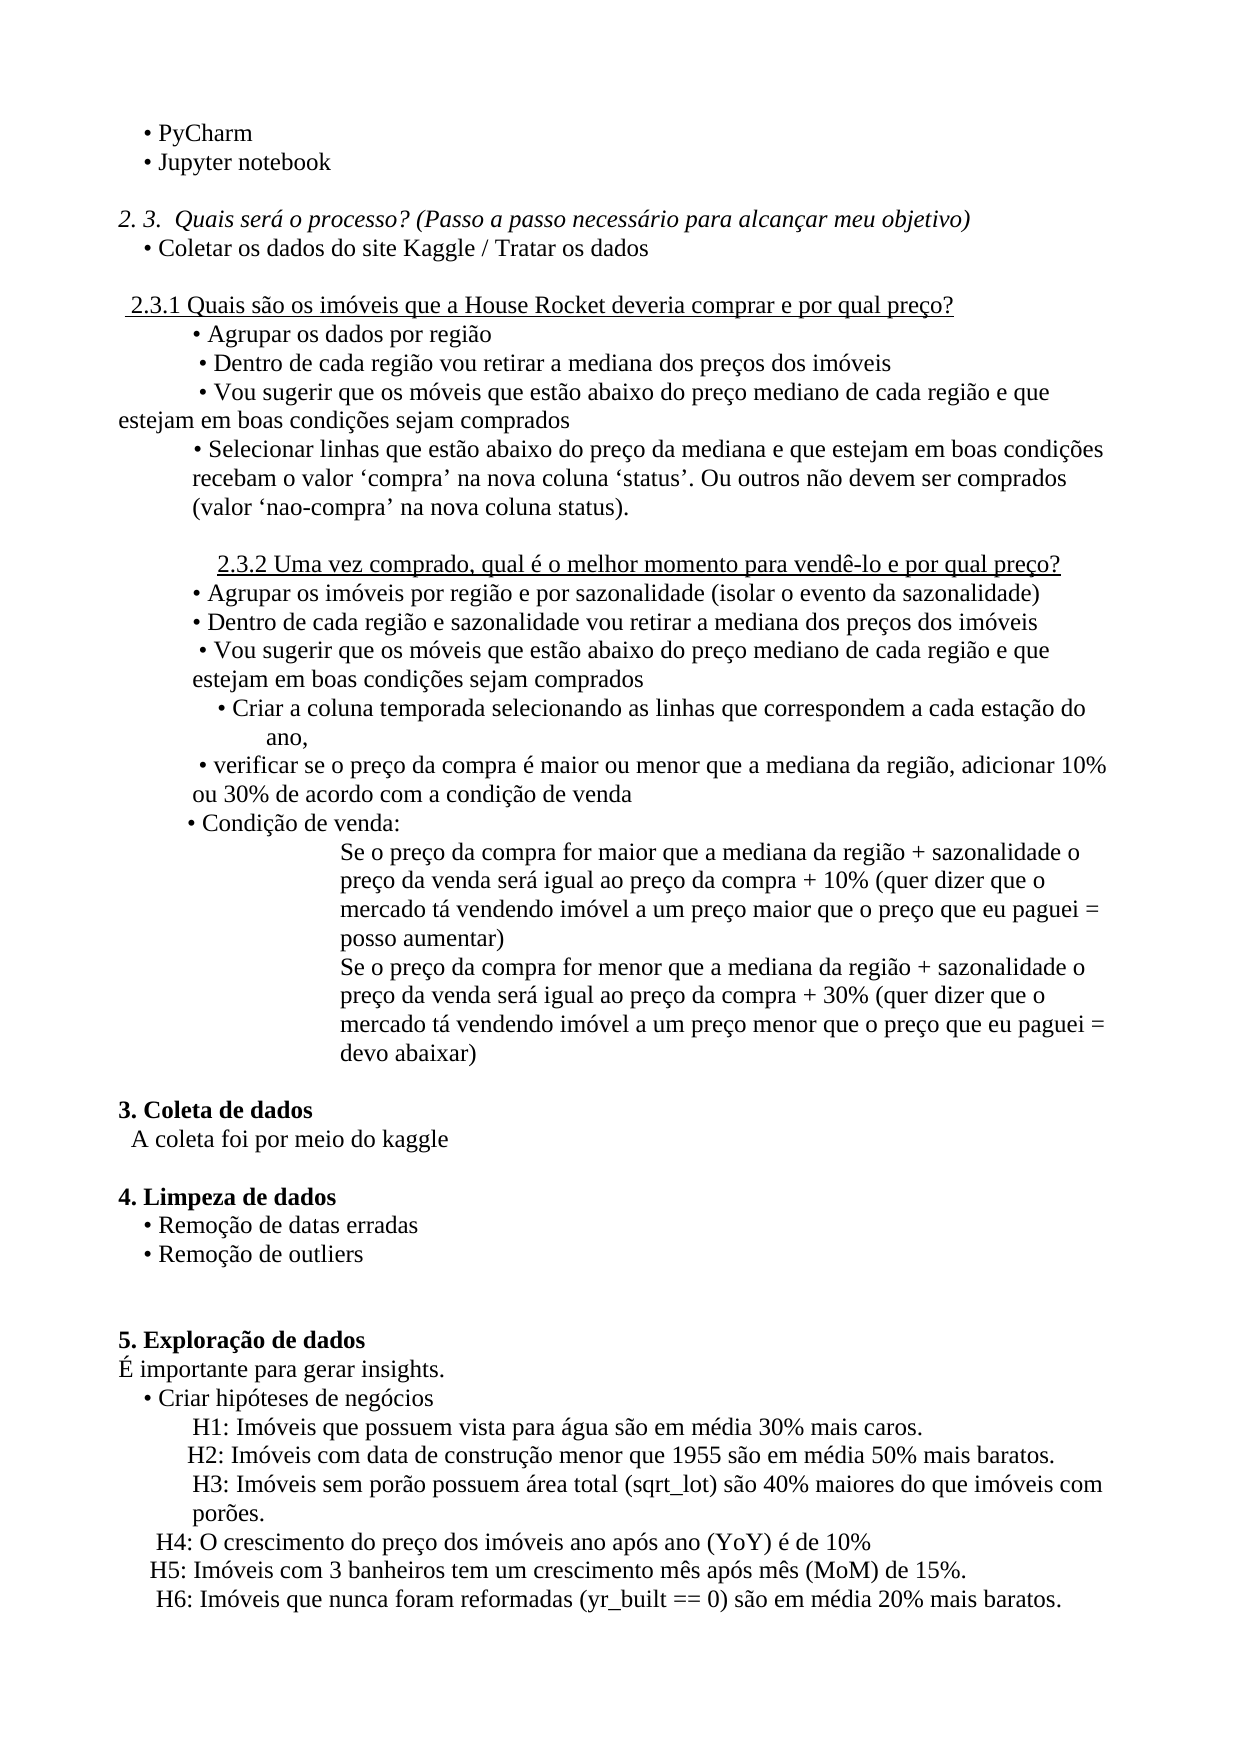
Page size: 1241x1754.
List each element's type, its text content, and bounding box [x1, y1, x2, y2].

text 3. Coleta de dados [118, 1096, 1122, 1124]
text • Agrupar os imóveis por região e por sazonalidade (isolar o evento da sazonalidade) [118, 578, 1122, 607]
text • Criar a coluna temporada selecionando as linhas que correspondem a cada estação do ano, [118, 693, 1122, 751]
text • Remoção de outliers [118, 1239, 1122, 1268]
text • PyCharm [118, 118, 1122, 147]
text 2. 3. Quais será o processo? (Passo a passo necessário para alcançar meu objetivo) [118, 204, 1122, 233]
text • Agrupar os dados por região [118, 319, 1122, 348]
text Se o preço da compra for maior que a mediana da região + sazonalidade o preço da venda será igual ao preço da compra + 10% (quer dizer que o mercado tá vendendo imóvel a um preço maior que o preço que eu paguei = posso aumentar) [118, 837, 1122, 952]
text • Coletar os dados do site Kaggle / Tratar os dados [118, 233, 1122, 262]
text 2.3.2 Uma vez comprado, qual é o melhor momento para vendê-lo e por qual preço? [118, 549, 1122, 578]
text • Remoção de datas erradas [118, 1211, 1122, 1239]
text H1: Imóveis que possuem vista para água são em média 30% mais caros. [118, 1412, 1122, 1441]
text Se o preço da compra for menor que a mediana da região + sazonalidade o preço da venda será igual ao preço da compra + 30% (quer dizer que o mercado tá vendendo imóvel a um preço menor que o preço que eu paguei = devo abaixar) [118, 952, 1122, 1067]
text H6: Imóveis que nunca foram reformadas (yr_built == 0) são em média 20% mais baratos. [118, 1584, 1122, 1613]
text H4: O crescimento do preço dos imóveis ano após ano (YoY) é de 10% [118, 1527, 1122, 1556]
text • Dentro de cada região e sazonalidade vou retirar a mediana dos preços dos imóveis [118, 607, 1122, 636]
text 5. Exploração de dados [118, 1326, 1122, 1354]
text A coleta foi por meio do kaggle [118, 1124, 1122, 1153]
text • Vou sugerir que os móveis que estão abaixo do preço mediano de cada região e que estejam em boas condições sejam comprados [118, 636, 1122, 693]
text • Jupyter notebook [118, 147, 1122, 176]
text • Condição de venda: [118, 808, 1122, 837]
text É importante para gerar insights. [118, 1354, 1122, 1383]
text 2.3.1 Quais são os imóveis que a House Rocket deveria comprar e por qual preço? [118, 291, 1122, 319]
text H5: Imóveis com 3 banheiros tem um crescimento mês após mês (MoM) de 15%. [118, 1556, 1122, 1584]
text • Selecionar linhas que estão abaixo do preço da mediana e que estejam em boas condições recebam o valor ‘compra’ na nova coluna ‘status’. Ou outros não devem ser comprados (valor ‘nao-compra’ na nova coluna status). [118, 434, 1122, 521]
text 4. Limpeza de dados [118, 1182, 1122, 1211]
text • Vou sugerir que os móveis que estão abaixo do preço mediano de cada região e que estejam em boas condições sejam comprados [118, 377, 1122, 434]
text • Criar hipóteses de negócios [118, 1383, 1122, 1412]
text H2: Imóveis com data de construção menor que 1955 são em média 50% mais baratos. [118, 1441, 1122, 1469]
text H3: Imóveis sem porão possuem área total (sqrt_lot) são 40% maiores do que imóveis com porões. [118, 1469, 1122, 1527]
text • Dentro de cada região vou retirar a mediana dos preços dos imóveis [118, 348, 1122, 377]
text • verificar se o preço da compra é maior ou menor que a mediana da região, adicionar 10% ou 30% de acordo com a condição de venda [118, 751, 1122, 808]
